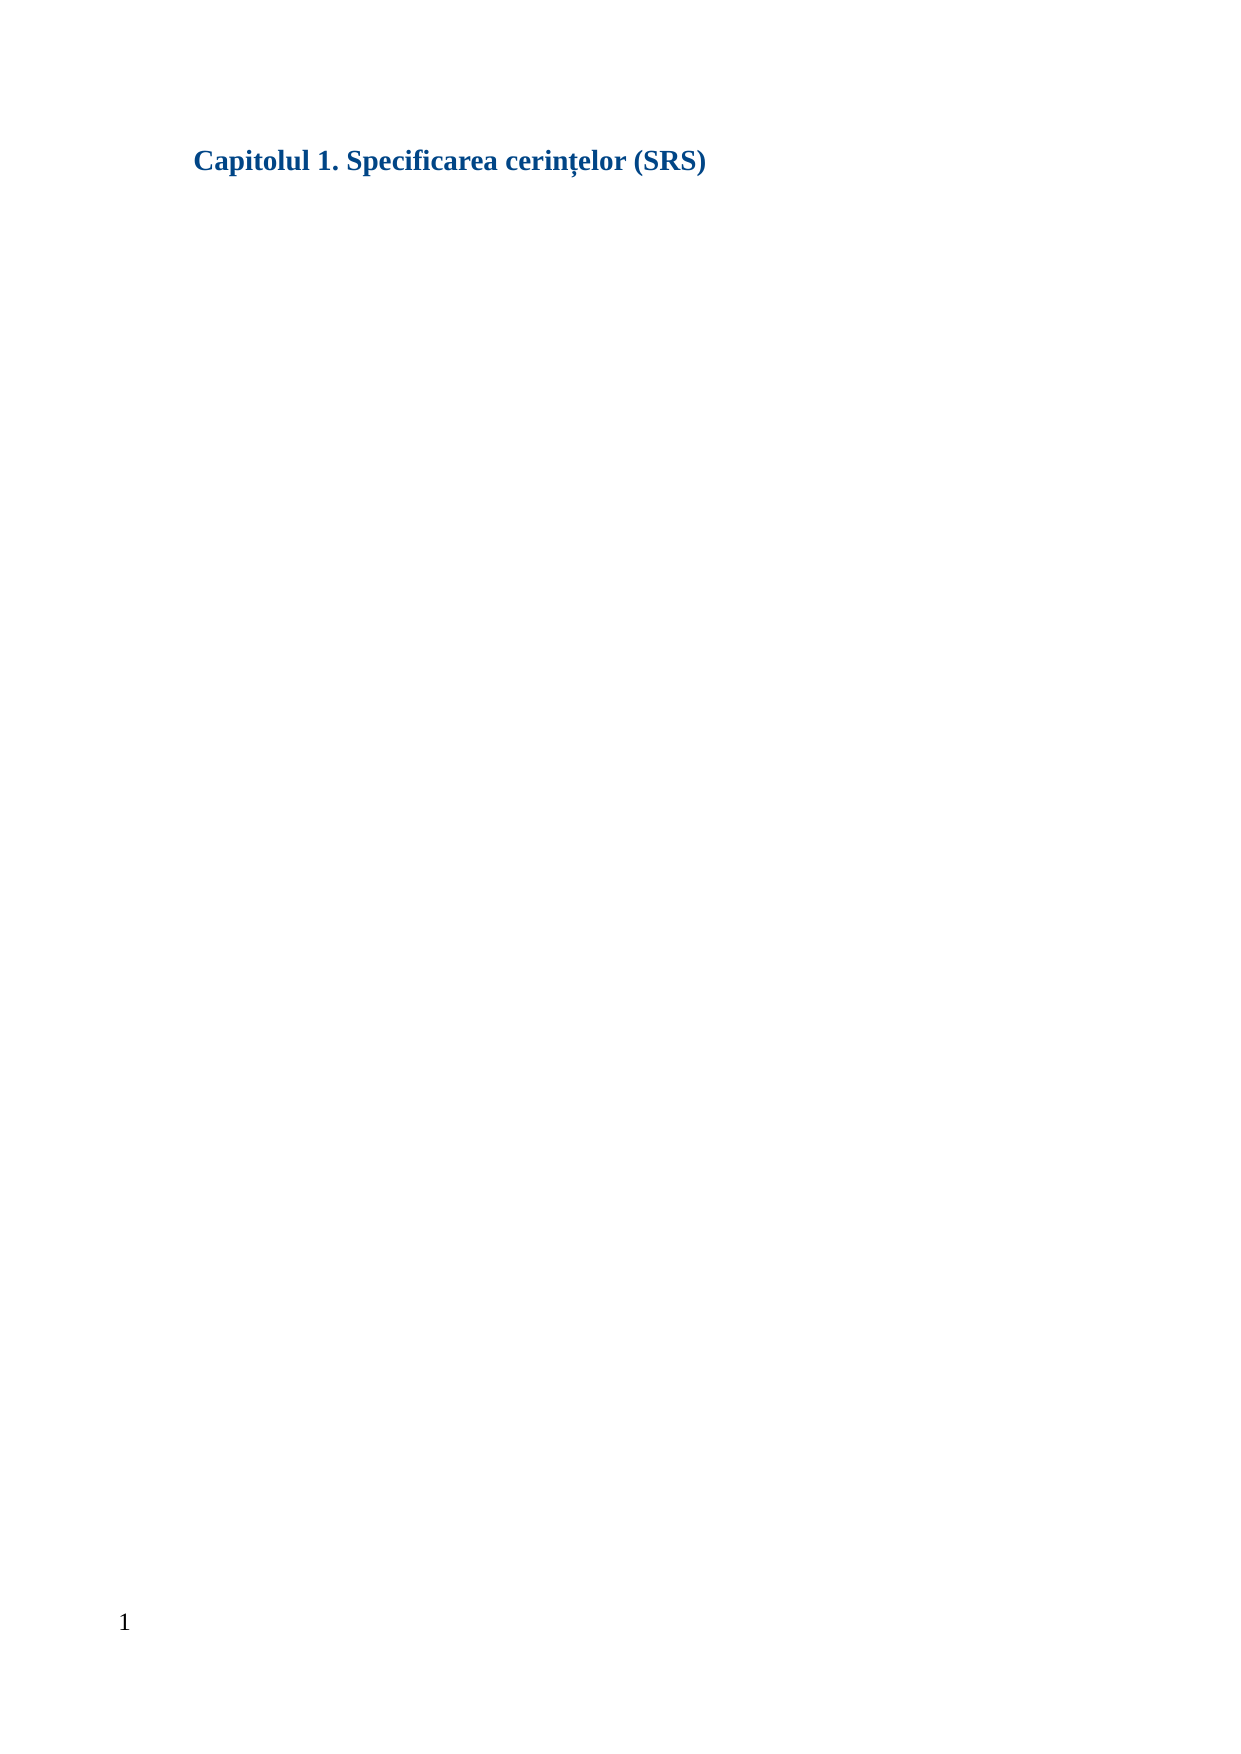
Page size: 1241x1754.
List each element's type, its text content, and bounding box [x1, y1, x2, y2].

subtitle Specificarea cerințelor (SRS) [118, 143, 1122, 176]
